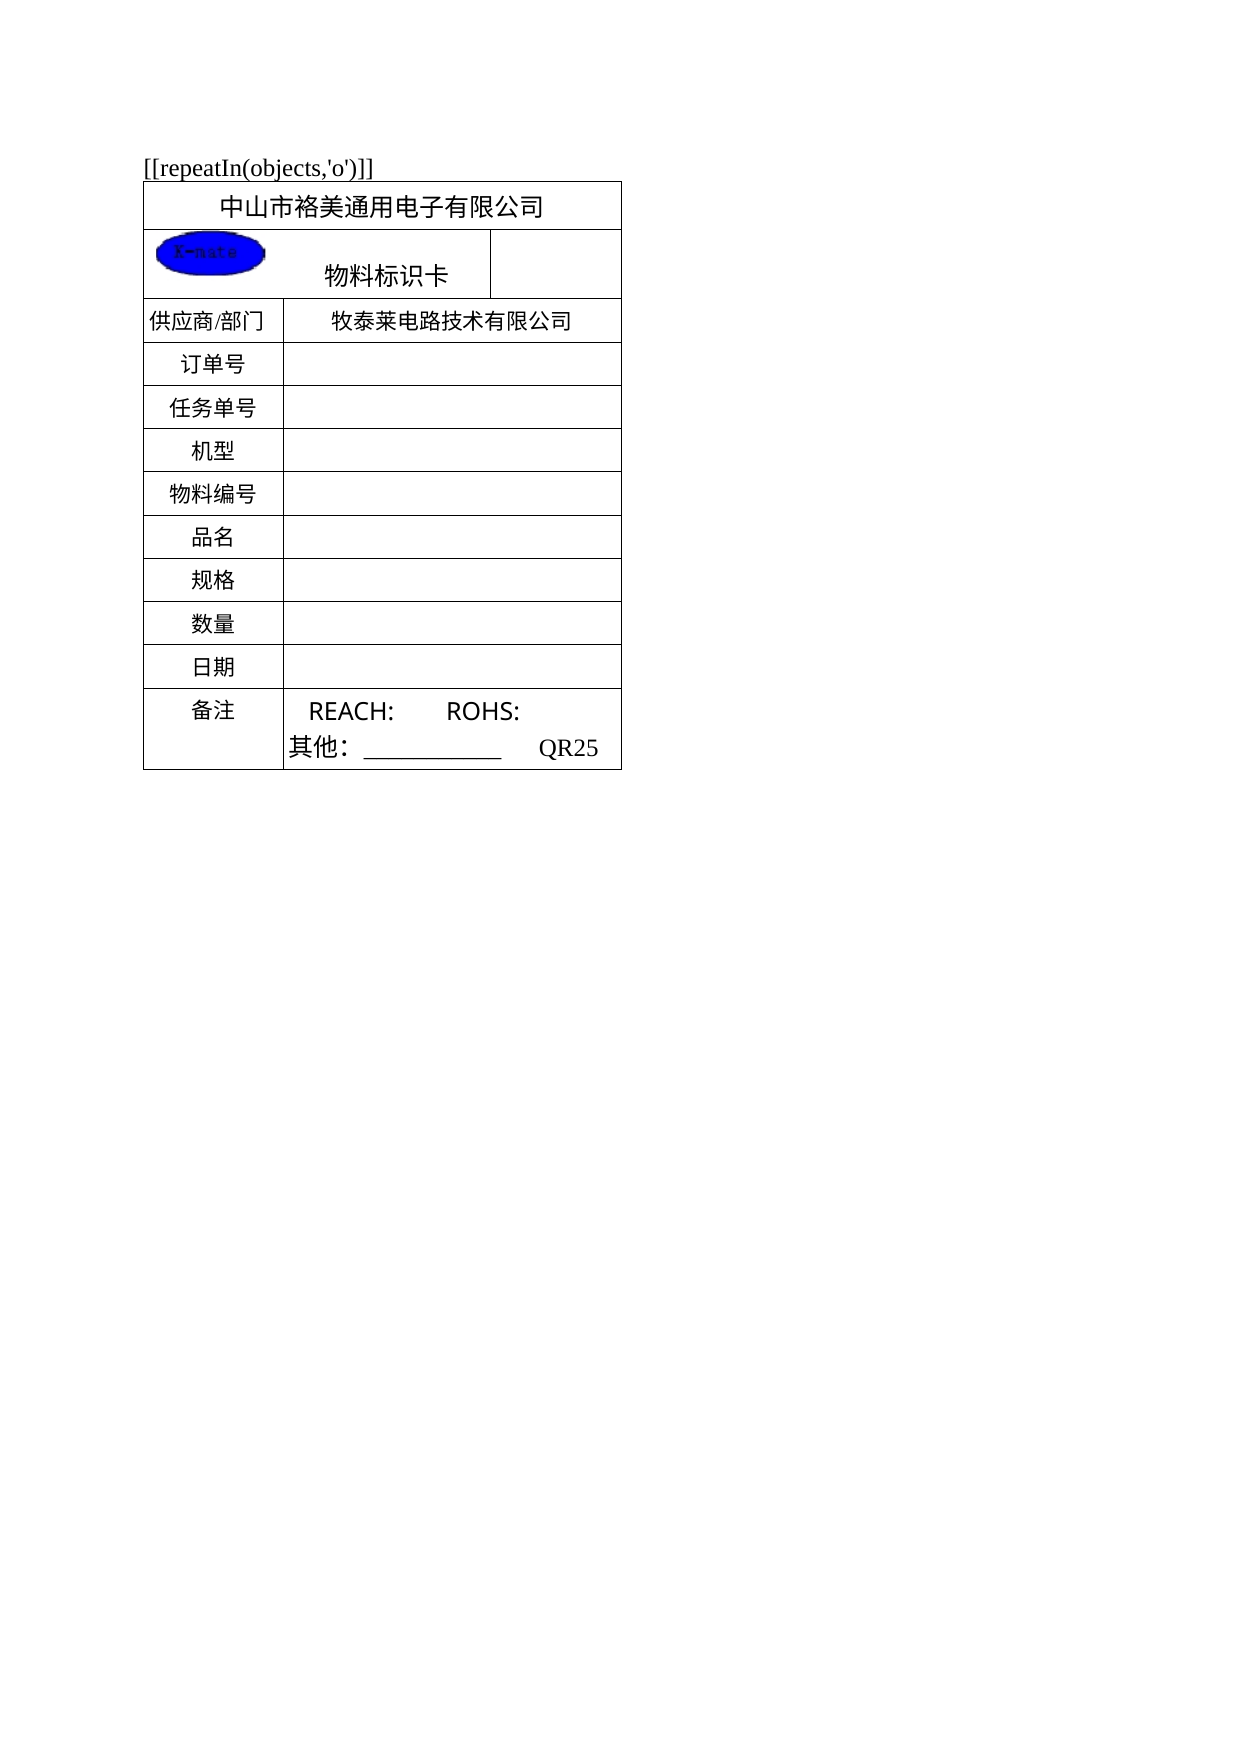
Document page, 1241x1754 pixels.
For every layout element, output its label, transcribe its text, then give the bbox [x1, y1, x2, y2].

picture [156, 230, 268, 282]
table_cell 牧泰莱电路技术有限公司 [284, 299, 621, 342]
table_cell 规格 [144, 559, 283, 601]
table_cell REACH: ROHS: 其他：___________ QR25 [284, 689, 621, 769]
table_cell 日期 [144, 645, 283, 687]
table_cell [491, 230, 621, 298]
table_cell [284, 602, 621, 644]
table_cell [284, 386, 621, 428]
table_cell 品名 [144, 516, 283, 558]
table_cell [284, 429, 621, 471]
table_cell [284, 343, 621, 385]
table_cell [144, 230, 283, 298]
table_cell [284, 559, 621, 601]
table_cell 机型 [144, 429, 283, 471]
table_cell 数量 [144, 602, 283, 644]
table_cell 供应商/部门 [144, 299, 283, 342]
table_header 中山市袼美通用电子有限公司 [144, 182, 621, 229]
table_cell 物料标识卡 [283, 230, 490, 298]
table_header [[repeatIn(objects,'o')]] [138, 148, 626, 816]
table_cell 备注 [144, 689, 283, 769]
table_cell 订单号 [144, 343, 283, 385]
table_cell [284, 516, 621, 558]
table_cell 物料编号 [144, 472, 283, 514]
table_cell [284, 472, 621, 514]
table_cell [284, 645, 621, 687]
table_cell 任务单号 [144, 386, 283, 428]
